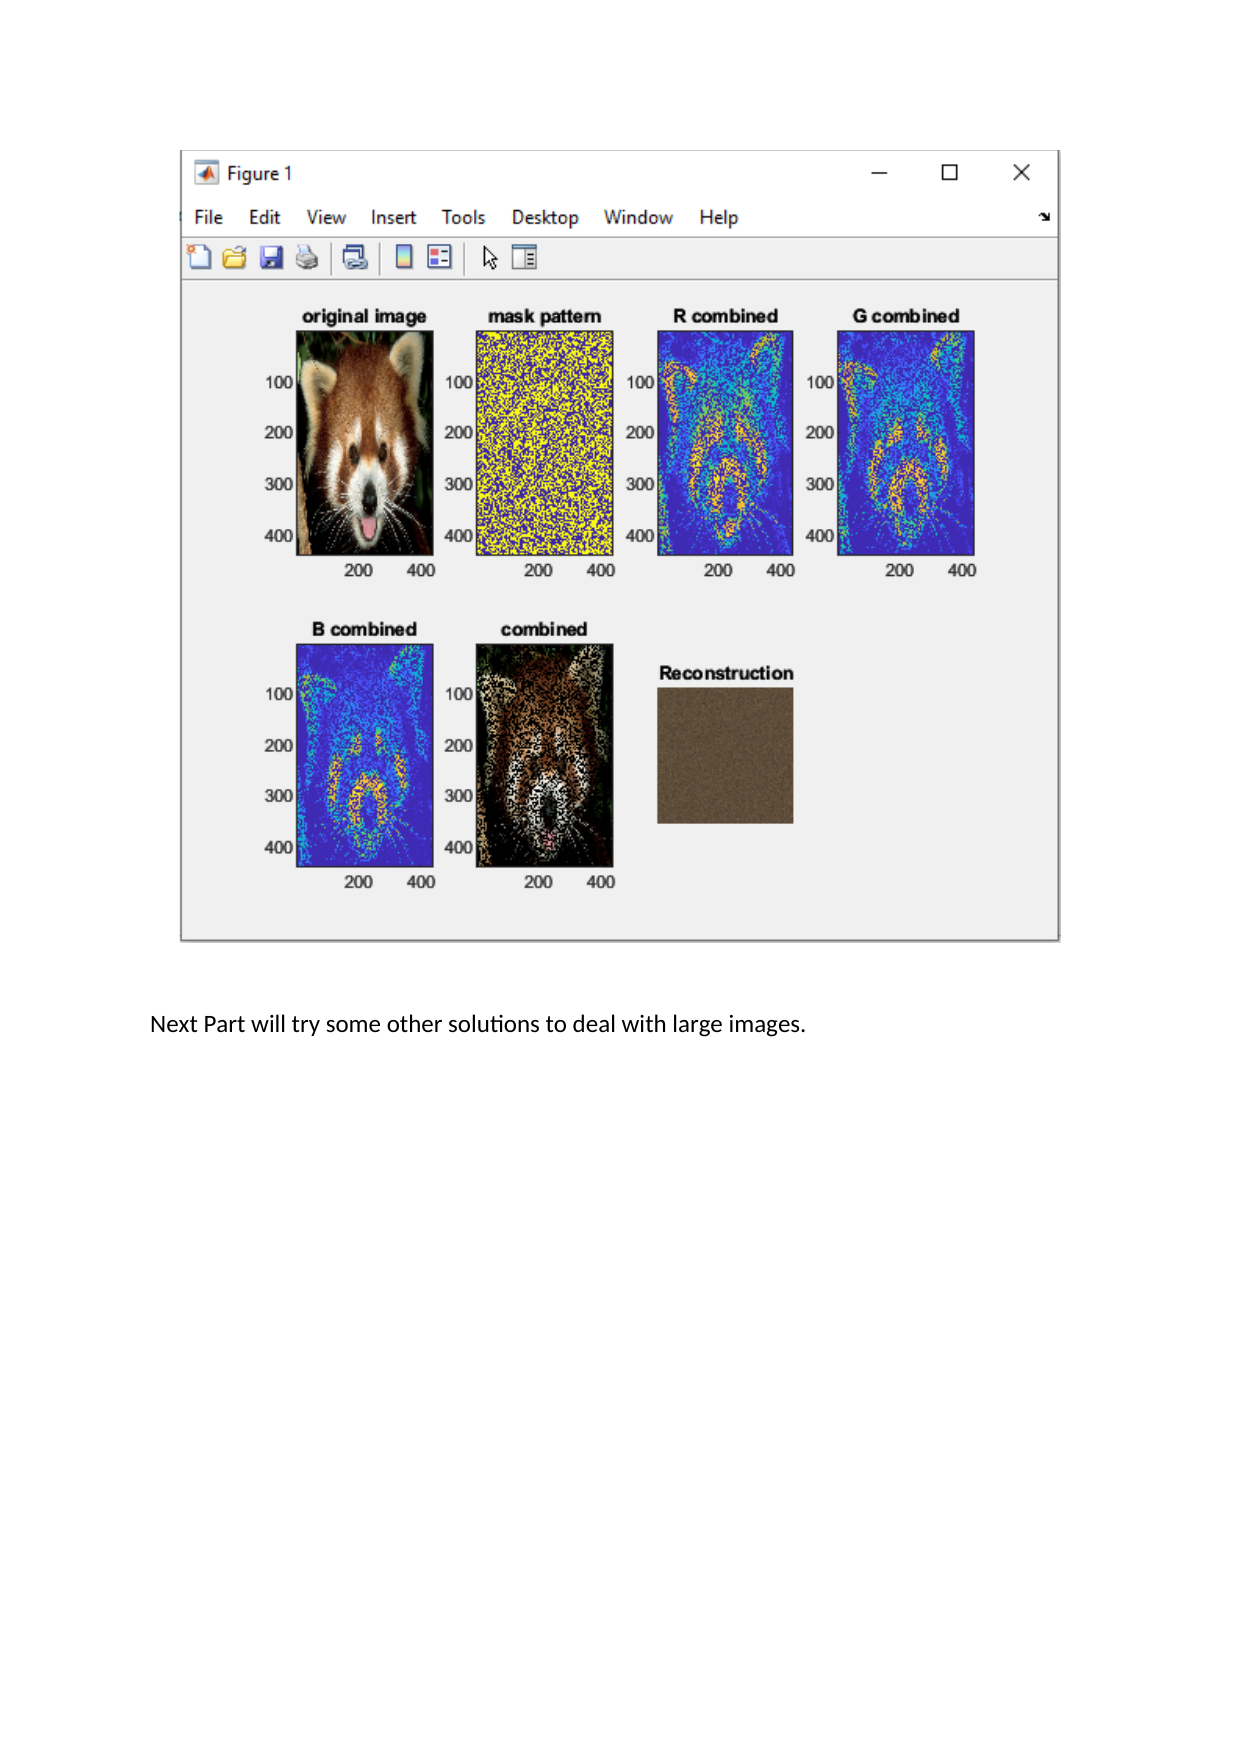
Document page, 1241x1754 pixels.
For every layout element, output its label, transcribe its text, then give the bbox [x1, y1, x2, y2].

text Next Part will try some other solutions to deal with large images. [150, 1008, 1090, 1039]
